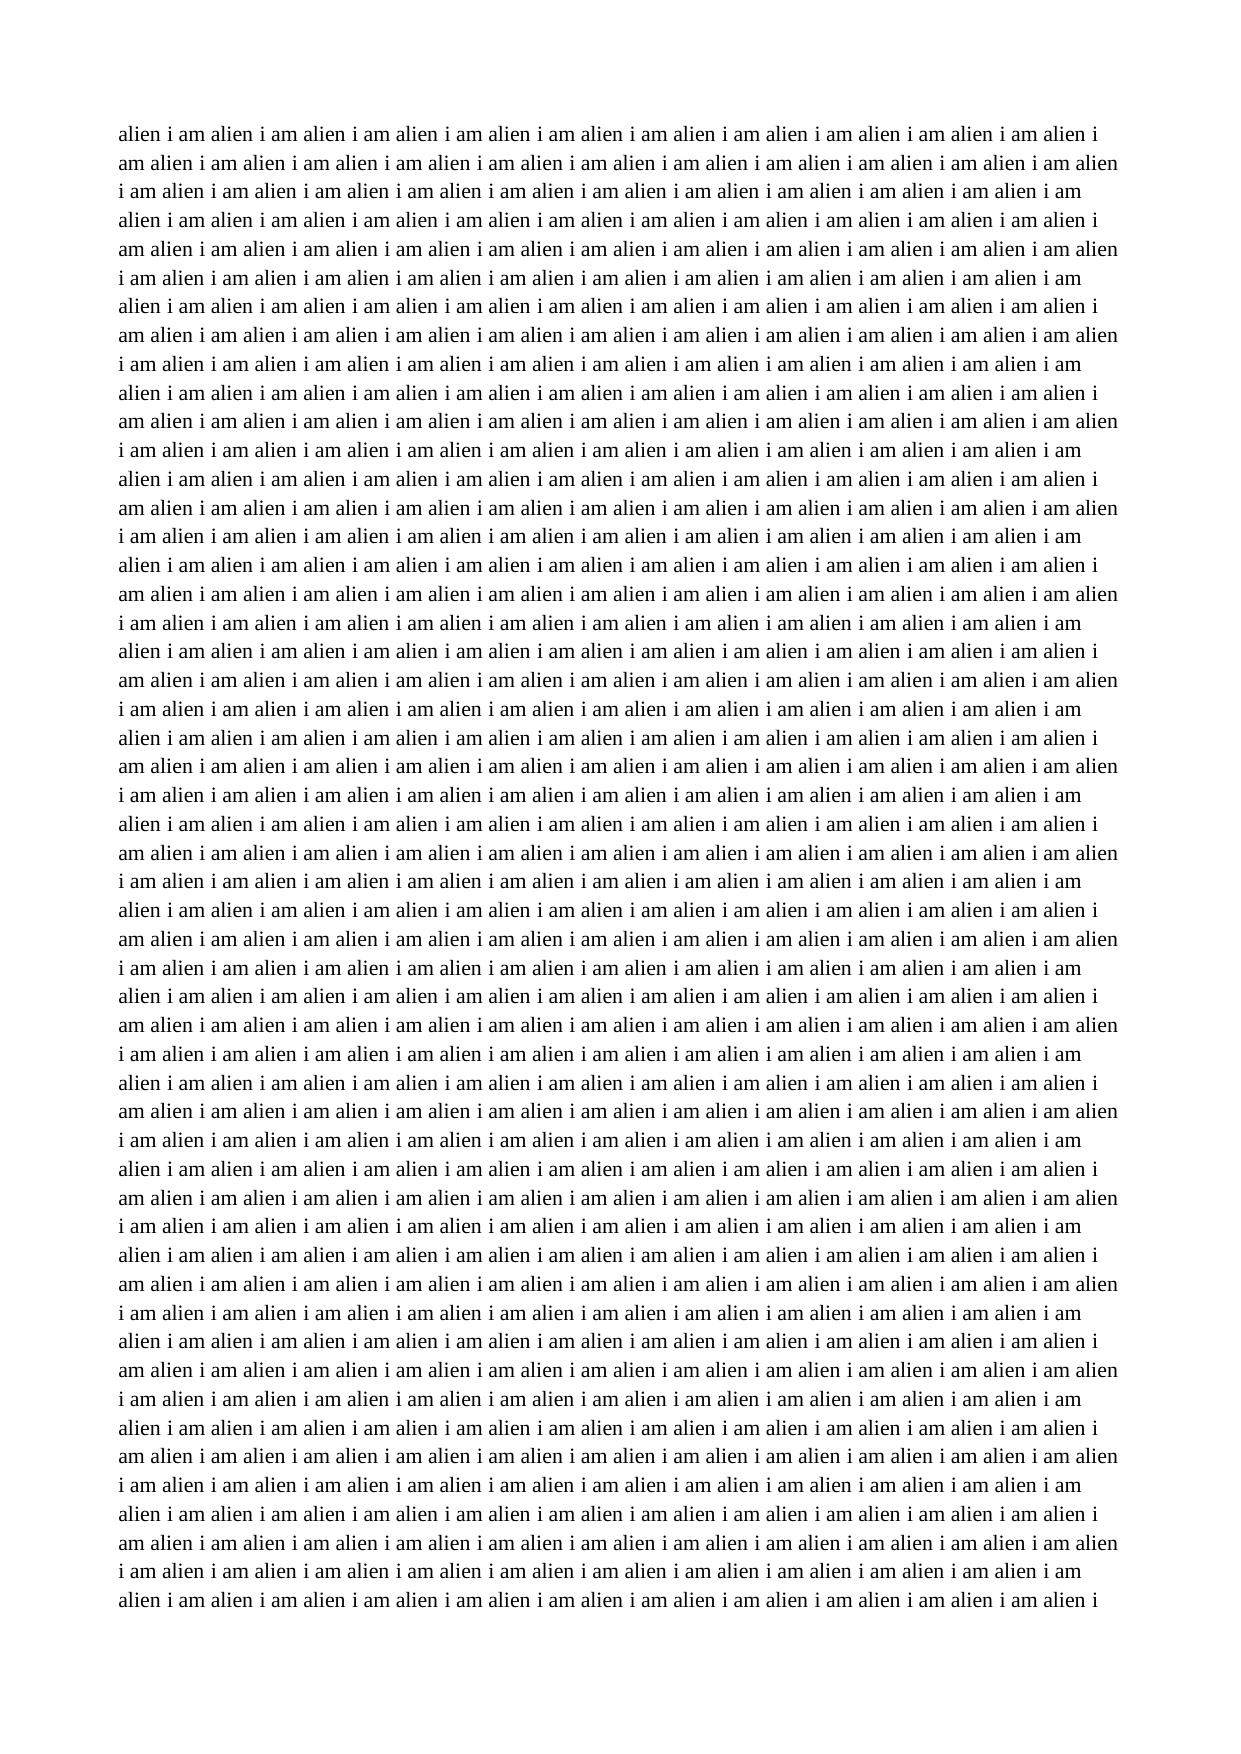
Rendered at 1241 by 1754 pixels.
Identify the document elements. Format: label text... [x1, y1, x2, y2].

text alien i am alien i am alien i am alien i am alien i am alien i am alien i am alien i am alien i am alien i am alien i am alien i am alien i am alien i am alien i am alien i am alien i am alien i am alien i am alien i am alien i am alien i am alien i am alien i am alien i am alien i am alien i am alien i am alien i am alien i am alien i am alien i am alien i am alien i am alien i am alien i am alien i am alien i am alien i am alien i am alien i am alien i am alien i am alien i am alien i am alien i am alien i am alien i am alien i am alien i am alien i am alien i am alien i am alien i am alien i am alien i am alien i am alien i am alien i am alien i am alien i am alien i am alien i am alien i am alien i am alien i am alien i am alien i am alien i am alien i am alien i am alien i am alien i am alien i am alien i am alien i am alien i am alien i am alien i am alien i am alien i am alien i am alien i am alien i am alien i am alien i am alien i am alien i am alien i am alien i am alien i am alien i am alien i am alien i am alien i am alien i am alien i am alien i am alien i am alien i am alien i am alien i am alien i am alien i am alien i am alien i am alien i am alien i am alien i am alien i am alien i am alien i am alien i am alien i am alien i am alien i am alien i am alien i am alien i am alien i am alien i am alien i am alien i am alien i am alien i am alien i am alien i am alien i am alien i am alien i am alien i am alien i am alien i am alien i am alien i am alien i am alien i am alien i am alien i am alien i am alien i am alien i am alien i am alien i am alien i am alien i am alien i am alien i am alien i am alien i am alien i am alien i am alien i am alien i am alien i am alien i am alien i am alien i am alien i am alien i am alien i am alien i am alien i am alien i am alien i am alien i am alien i am alien i am alien i am alien i am alien i am alien i am alien i am alien i am alien i am alien i am alien i am alien i am alien i am alien i am alien i am alien i am alien i am alien i am alien i am alien i am alien i am alien i am alien i am alien i am alien i am alien i am alien i am alien i am alien i am alien i am alien i am alien i am alien i am alien i am alien i am alien i am alien i am alien i am alien i am alien i am alien i am alien i am alien i am alien i am alien i am alien i am alien i am alien i am alien i am alien i am alien i am alien i am alien i am alien i am alien i am alien i am alien i am alien i am alien i am alien i am alien i am alien i am alien i am alien i am alien i am alien i am alien i am alien i am alien i am alien i am alien i am alien i am alien i am alien i am alien i am alien i am alien i am alien i am alien i am alien i am alien i am alien i am alien i am alien i am alien i am alien i am alien i am alien i am alien i am alien i am alien i am alien i am alien i am alien i am alien i am alien i am alien i am alien i am alien i am alien i am alien i am alien i am alien i am alien i am alien i am alien i am alien i am alien i am alien i am alien i am alien i am alien i am alien i am alien i am alien i am alien i am alien i am alien i am alien i am alien i am alien i am alien i am alien i am alien i am alien i am alien i am alien i am alien i am alien i am alien i am alien i am alien i am alien i am alien i am alien i am alien i am alien i am alien i am alien i am alien i am alien i am alien i am alien i am alien i am alien i am alien i am alien i am alien i am alien i am alien i am alien i am alien i am alien i am alien i am alien i am alien i am alien i am alien i am alien i am alien i am alien i am alien i am alien i am alien i am alien i am alien i am alien i am alien i am alien i am alien i am alien i am alien i am alien i am alien i am alien i am alien i am alien i am alien i am alien i am alien i am alien i am alien i am alien i am alien i am alien i am alien i am alien i am alien i am alien i am alien i am alien i am alien i am alien i am alien i am alien i am alien i am alien i am alien i am alien i am alien i am alien i am alien i am alien i am alien i am alien i am alien i am alien i am alien i am alien i am alien i am alien i am alien i am alien i am alien i am alien i am alien i am alien i am alien i am alien i am alien i am alien i am alien i am alien i am alien i am alien i am alien i am alien i am alien i am alien i am alien i am alien i am alien i am alien i am alien i am alien i am alien i am alien i am alien i am alien i am alien i am alien i am alien i am alien i am alien i am alien i am alien i am alien i am alien i am alien i am alien i am alien i am alien i am alien i am alien i am alien i am alien i am alien i am alien i am alien i am alien i am alien i am alien i am alien i am alien i am alien i am alien i am alien i am alien i am alien i am alien i am alien i am alien i am alien i am alien i am alien i am alien i am alien i am alien i am alien i am alien i am alien i am alien i am alien i am alien i am alien i am alien i am alien i am alien i am alien i am alien i am alien i am alien i am alien i am alien i am alien i am alien i am alien i am alien i am alien i am alien i am alien i am alien i am alien i am alien i am alien i am alien i am alien i am alien i am alien i am alien i am alien i am alien i am alien i am alien i am alien i am alien i am alien i am alien i am alien i am alien i am alien i am alien i am alien i am alien i am alien i am alien i am alien i am alien i am alien i am alien i am alien i am alien i am alien i am alien i am alien i am alien i am alien i am alien i am alien i am alien i am alien i am alien i am alien i am alien i am alien i am alien i am alien i am alien i am alien i am alien i am alien i am alien i am alien i am alien i am alien i am alien i am alien i am alien i am alien i am alien i am alien i am alien i am alien i am alien i am alien i am alien i am alien i am alien i am alien i am alien i am alien i am alien i am alien i am alien i am alien i am alien i am alien i am alien i am alien i am alien i am alien i am alien i am alien i am alien i am alien i am alien i am alien i am alien i am alien i [118, 118, 1122, 1613]
